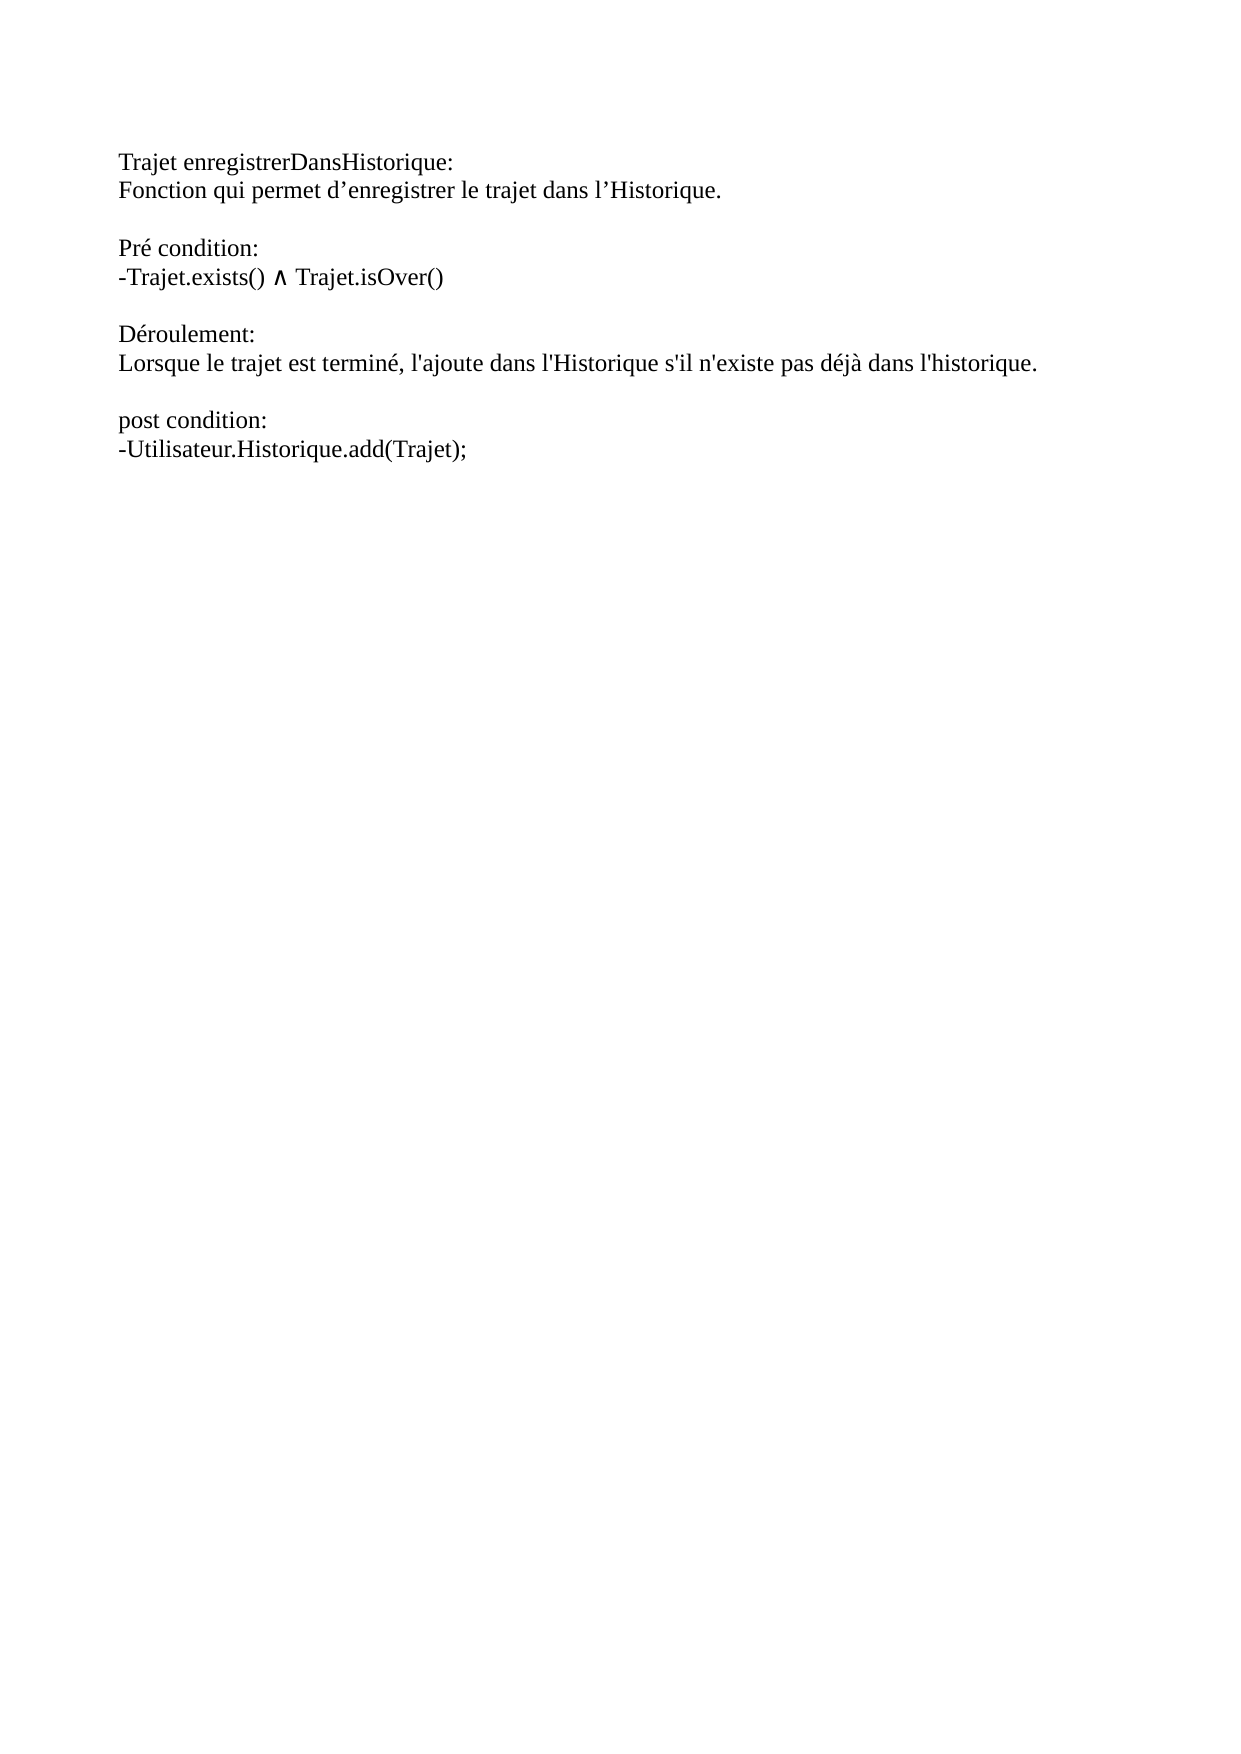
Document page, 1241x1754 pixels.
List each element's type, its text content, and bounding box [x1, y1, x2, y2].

text post condition: -Utilisateur.Historique.add(Trajet); [118, 377, 1122, 492]
text -Trajet.exists() ∧ Trajet.isOver() Déroulement: Lorsque le trajet est terminé, l'ajoute dans l'Historique s'il n'existe pas déjà dans l'historique. [118, 262, 1122, 377]
text Trajet enregistrerDansHistorique: Fonction qui permet d’enregistrer le trajet dans l’Historique. Pré condition: [118, 118, 1122, 262]
